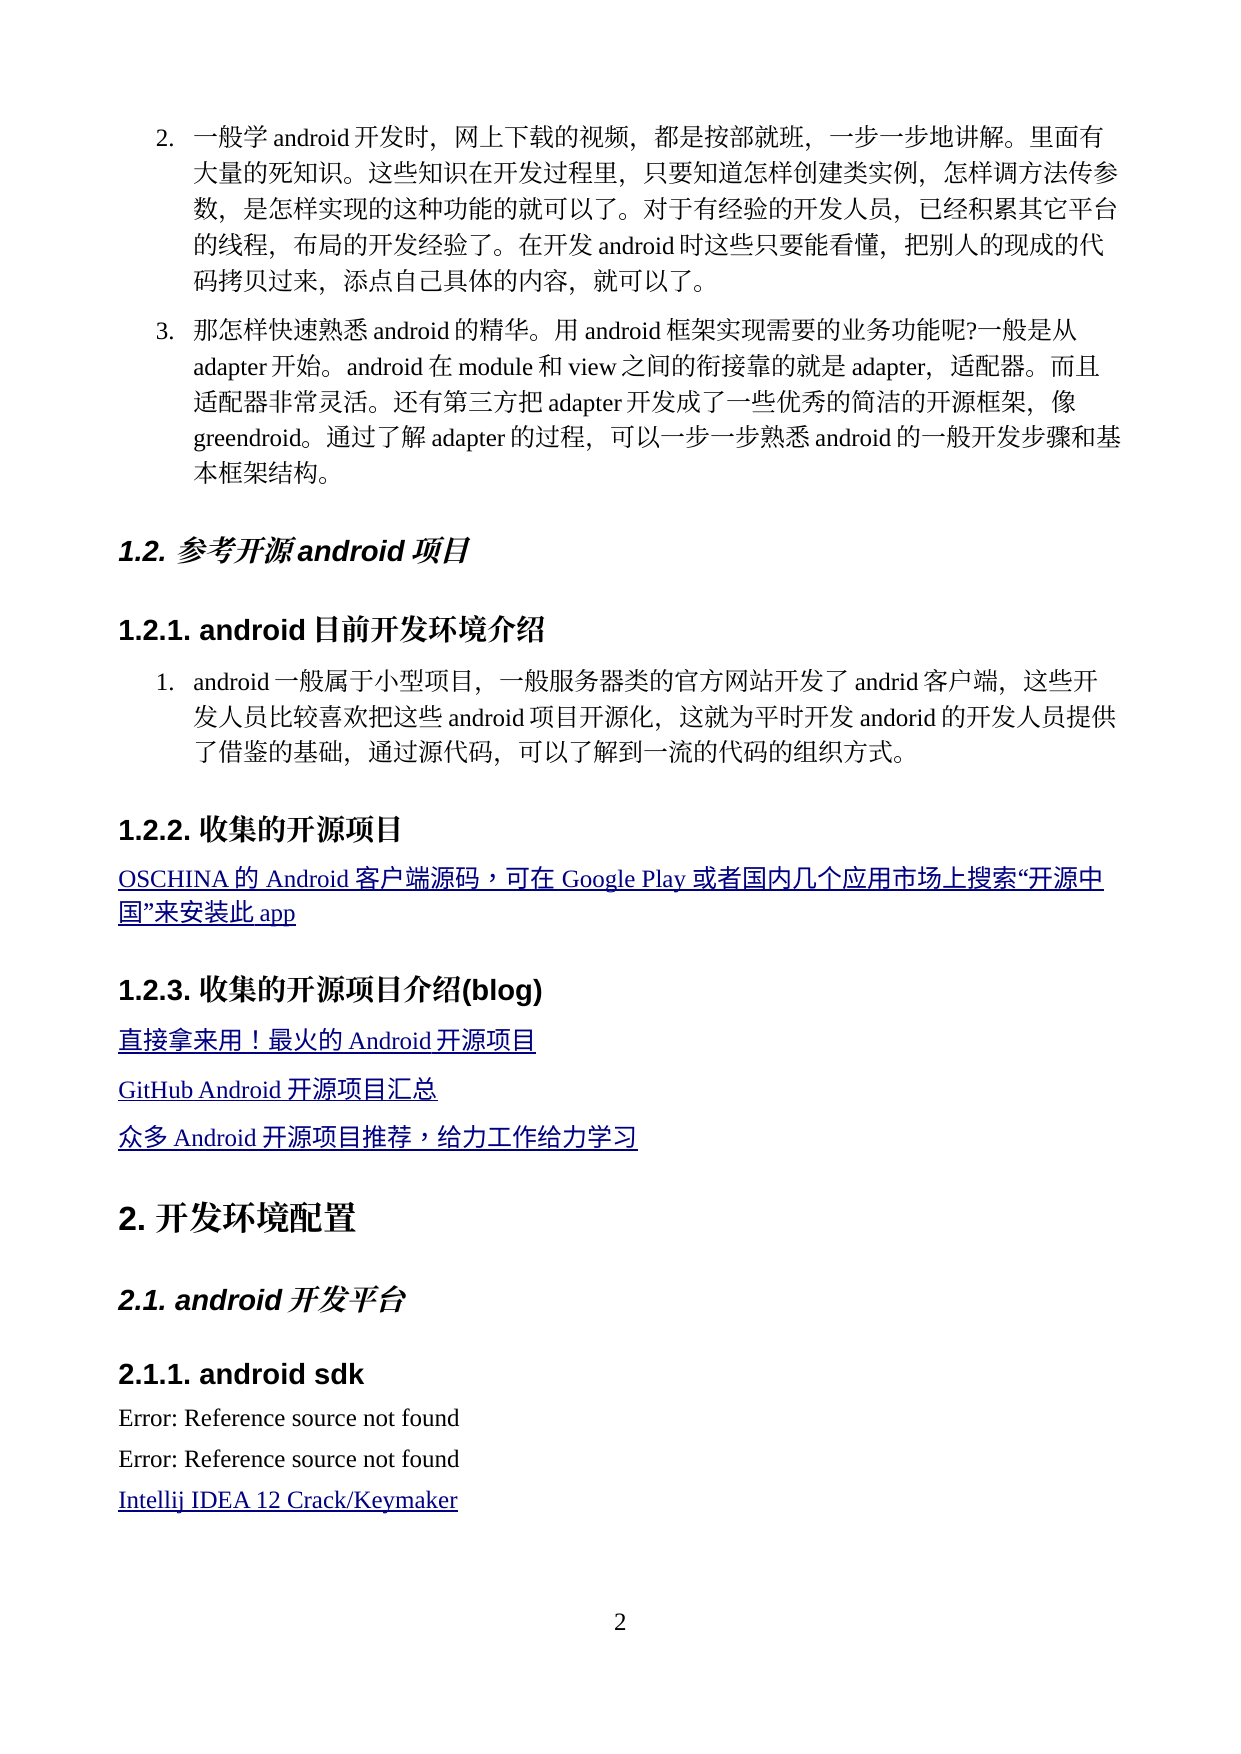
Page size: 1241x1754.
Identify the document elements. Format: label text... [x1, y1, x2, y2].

text Intellij IDEA 12 Crack/Keymaker [118, 1485, 1122, 1514]
text android SDK [118, 1403, 1122, 1431]
subtitle android开发平台 [118, 1277, 1122, 1319]
subtitle 收集的开源项目 [118, 807, 1122, 848]
text intellij idea 12 手机开发 IDE [118, 1444, 1122, 1473]
text OSCHINA 的 Android 客户端源码，可在 Google Play 或者国内几个应用市场上搜索“开源中国”来安装此app [118, 861, 1122, 929]
subtitle android sdk [118, 1357, 1122, 1390]
text GitHub Android 开源项目汇总 [118, 1069, 1122, 1106]
subtitle 收集的开源项目介绍(blog) [118, 967, 1122, 1008]
list 那怎样快速熟悉android的精华。用android框架实现需要的业务功能呢?一般是从adapter开始。android在module和view之间的衔接靠的就是adapter，适配器。而且适配器非常灵活。还有第三方把adapter开发成了一些优秀的简洁的开源框架，像greendroid。通过了解adapter的过程，可以一步一步熟悉android的一般开发步骤和基本框架结构。 [156, 310, 1122, 490]
list android一般属于小型项目，一般服务器类的官方网站开发了andrid客户端，这些开发人员比较喜欢把这些android项目开源化，这就为平时开发andorid的开发人员提供了借鉴的基础，通过源代码，可以了解到一流的代码的组织方式。 [156, 661, 1122, 769]
text 直接拿来用！最火的Android开源项目 [118, 1021, 1122, 1057]
list 一般学android开发时，网上下载的视频，都是按部就班，一步一步地讲解。里面有大量的死知识。这些知识在开发过程里，只要知道怎样创建类实例，怎样调方法传参数，是怎样实现的这种功能的就可以了。对于有经验的开发人员，已经积累其它平台的线程，布局的开发经验了。在开发android时这些只要能看懂，把别人的现成的代码拷贝过来，添点自己具体的内容，就可以了。 [156, 118, 1122, 298]
subtitle 开发环境配置 [118, 1192, 1122, 1240]
subtitle android目前开发环境介绍 [118, 607, 1122, 649]
subtitle 参考开源android项目 [118, 527, 1122, 569]
text 众多Android 开源项目推荐，给力工作给力学习 [118, 1118, 1122, 1154]
